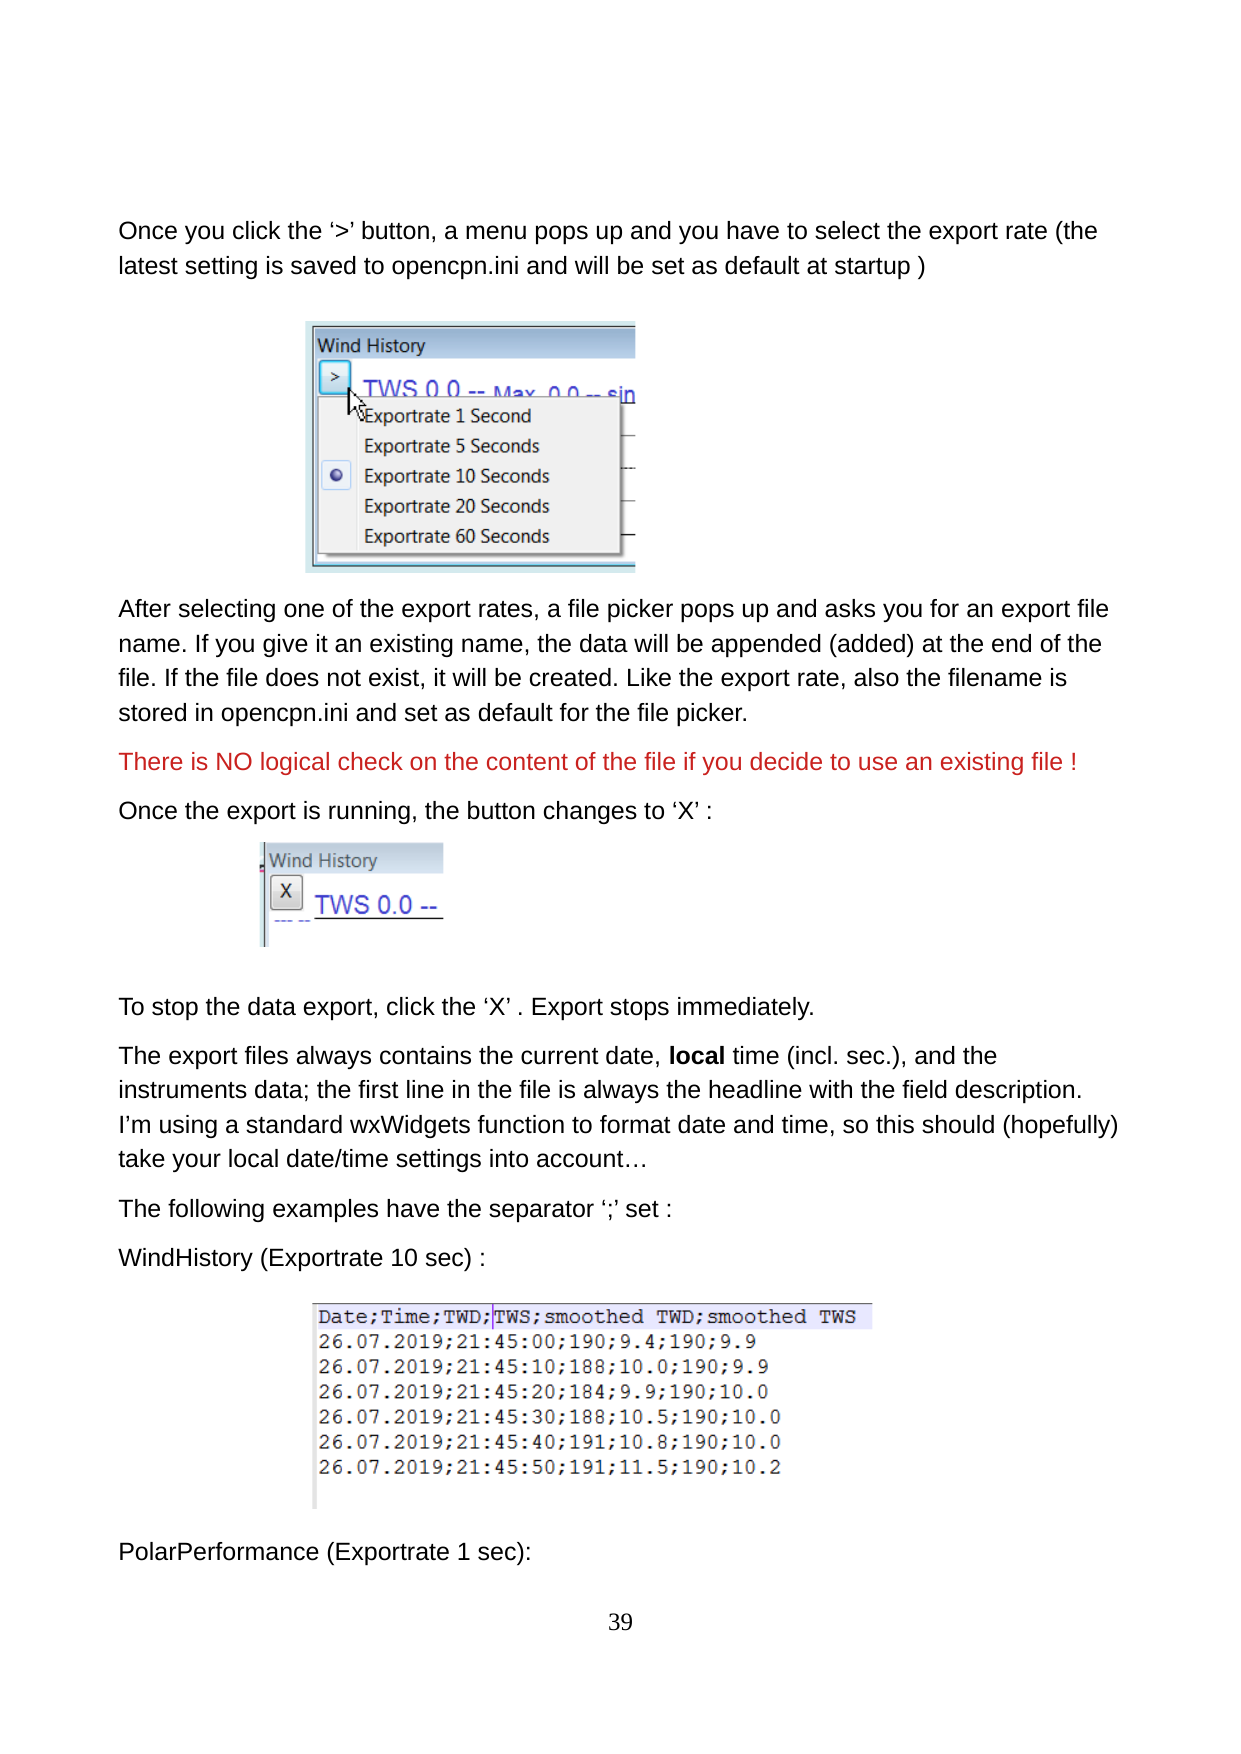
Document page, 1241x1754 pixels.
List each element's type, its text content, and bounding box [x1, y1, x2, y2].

text The export files always contains the current date, local time (incl. sec.), and the instruments data; the first line in the file is always the headline with the field description. I’m using a standard wxWidgets function to format date and time, so this should (hopefully) take your local date/time settings into account… [118, 1041, 1122, 1173]
text To stop the data export, click the ‘X’ . Export stops immediately. [118, 992, 1122, 1021]
text There is NO logical check on the content of the file if you decide to use an existing file ! [118, 747, 1122, 775]
picture [305, 321, 636, 573]
text PolarPerformance (Exportrate 1 sec): [118, 1537, 1122, 1566]
text The following examples have the separator ‘;’ set : [118, 1193, 1122, 1222]
text WindHistory (Exportrate 10 sec) : [118, 1243, 1122, 1271]
text Once the export is running, the button changes to ‘X’ : [118, 796, 1122, 824]
text After selecting one of the export rates, a file picker pops up and asks you for an export file name. If you give it an existing name, the data will be appended (added) at the end of the file. If the file does not exist, it will be created. Like the export rate, also the filename is stored in opencpn.ini and set as default for the file picker. [118, 594, 1122, 726]
text Once you click the ‘>’ button, a menu pops up and you have to select the export rate (the latest setting is saved to opencpn.ini and will be set as default at startup ) [118, 216, 1122, 279]
picture [312, 1303, 873, 1509]
picture [259, 842, 444, 947]
